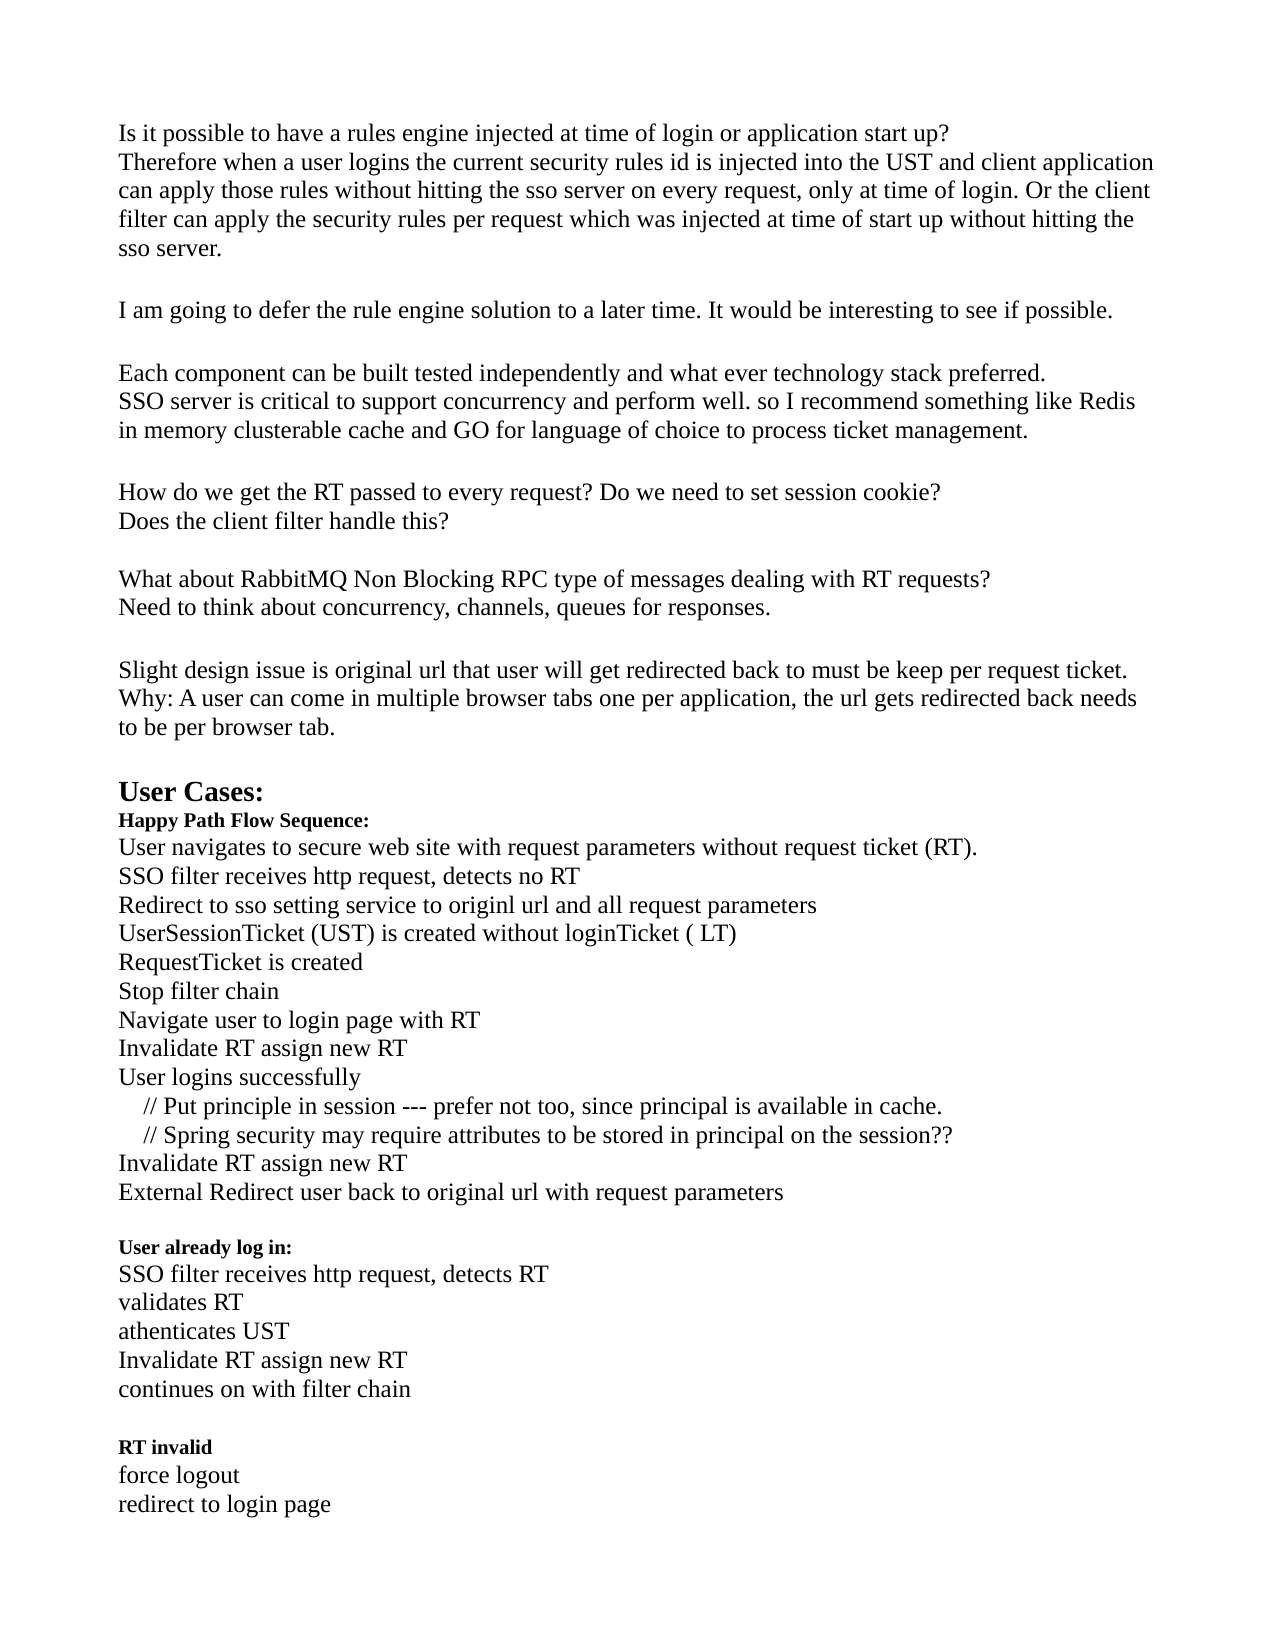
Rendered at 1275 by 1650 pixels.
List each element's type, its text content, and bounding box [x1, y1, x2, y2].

text Navigate user to login page with RT [118, 1005, 1157, 1033]
text SSO filter receives http request, detects no RT [118, 861, 1157, 890]
text What about RabbitMQ Non Blocking RPC type of messages dealing with RT requests? [118, 564, 1157, 592]
text User logins successfully [118, 1062, 1157, 1091]
text Redirect to sso setting service to originl url and all request parameters [118, 890, 1157, 918]
text Invalidate RT assign new RT [118, 1148, 1157, 1177]
text athenticates UST [118, 1316, 1157, 1345]
text Invalidate RT assign new RT [118, 1033, 1157, 1062]
text Does the client filter handle this? [118, 506, 1157, 535]
text // Put principle in session --- prefer not too, since principal is available in cache. [118, 1091, 1157, 1120]
text User Cases: [118, 774, 1157, 808]
text Invalidate RT assign new RT [118, 1345, 1157, 1374]
text force logout [118, 1460, 1157, 1489]
text I am going to defer the rule engine solution to a later time. It would be interesting to see if possible. [118, 295, 1157, 324]
text Is it possible to have a rules engine injected at time of login or application start up? [118, 118, 1157, 147]
text Stop filter chain [118, 976, 1157, 1005]
text continues on with filter chain [118, 1374, 1157, 1402]
text User already log in: [118, 1235, 1157, 1259]
text RequestTicket is created [118, 947, 1157, 976]
text Slight design issue is original url that user will get redirected back to must be keep per request ticket. [118, 655, 1157, 683]
text Therefore when a user logins the current security rules id is injected into the UST and client application [118, 147, 1157, 176]
text // Spring security may require attributes to be stored in principal on the session?? [118, 1120, 1157, 1148]
text Each component can be built tested independently and what ever technology stack preferred. [118, 358, 1157, 386]
text Need to think about concurrency, channels, queues for responses. [118, 592, 1157, 621]
text UserSessionTicket (UST) is created without loginTicket ( LT) [118, 918, 1157, 947]
text User navigates to secure web site with request parameters without request ticket (RT). [118, 832, 1157, 861]
text validates RT [118, 1287, 1157, 1316]
text can apply those rules without hitting the sso server on every request, only at time of login. Or the client filter can apply the security rules per request which was injected at time of start up without hitting the sso server. [118, 176, 1157, 262]
text SSO filter receives http request, detects RT [118, 1259, 1157, 1287]
text How do we get the RT passed to every request? Do we need to set session cookie? [118, 477, 1157, 506]
text Why: A user can come in multiple browser tabs one per application, the url gets redirected back needs to be per browser tab. [118, 683, 1157, 741]
text RT invalid [118, 1431, 1157, 1460]
text redirect to login page [118, 1489, 1157, 1517]
text External Redirect user back to original url with request parameters [118, 1177, 1157, 1206]
text SSO server is critical to support concurrency and perform well. so I recommend something like Redis in memory clusterable cache and GO for language of choice to process ticket management. [118, 386, 1157, 444]
text Happy Path Flow Sequence: [118, 808, 1157, 832]
